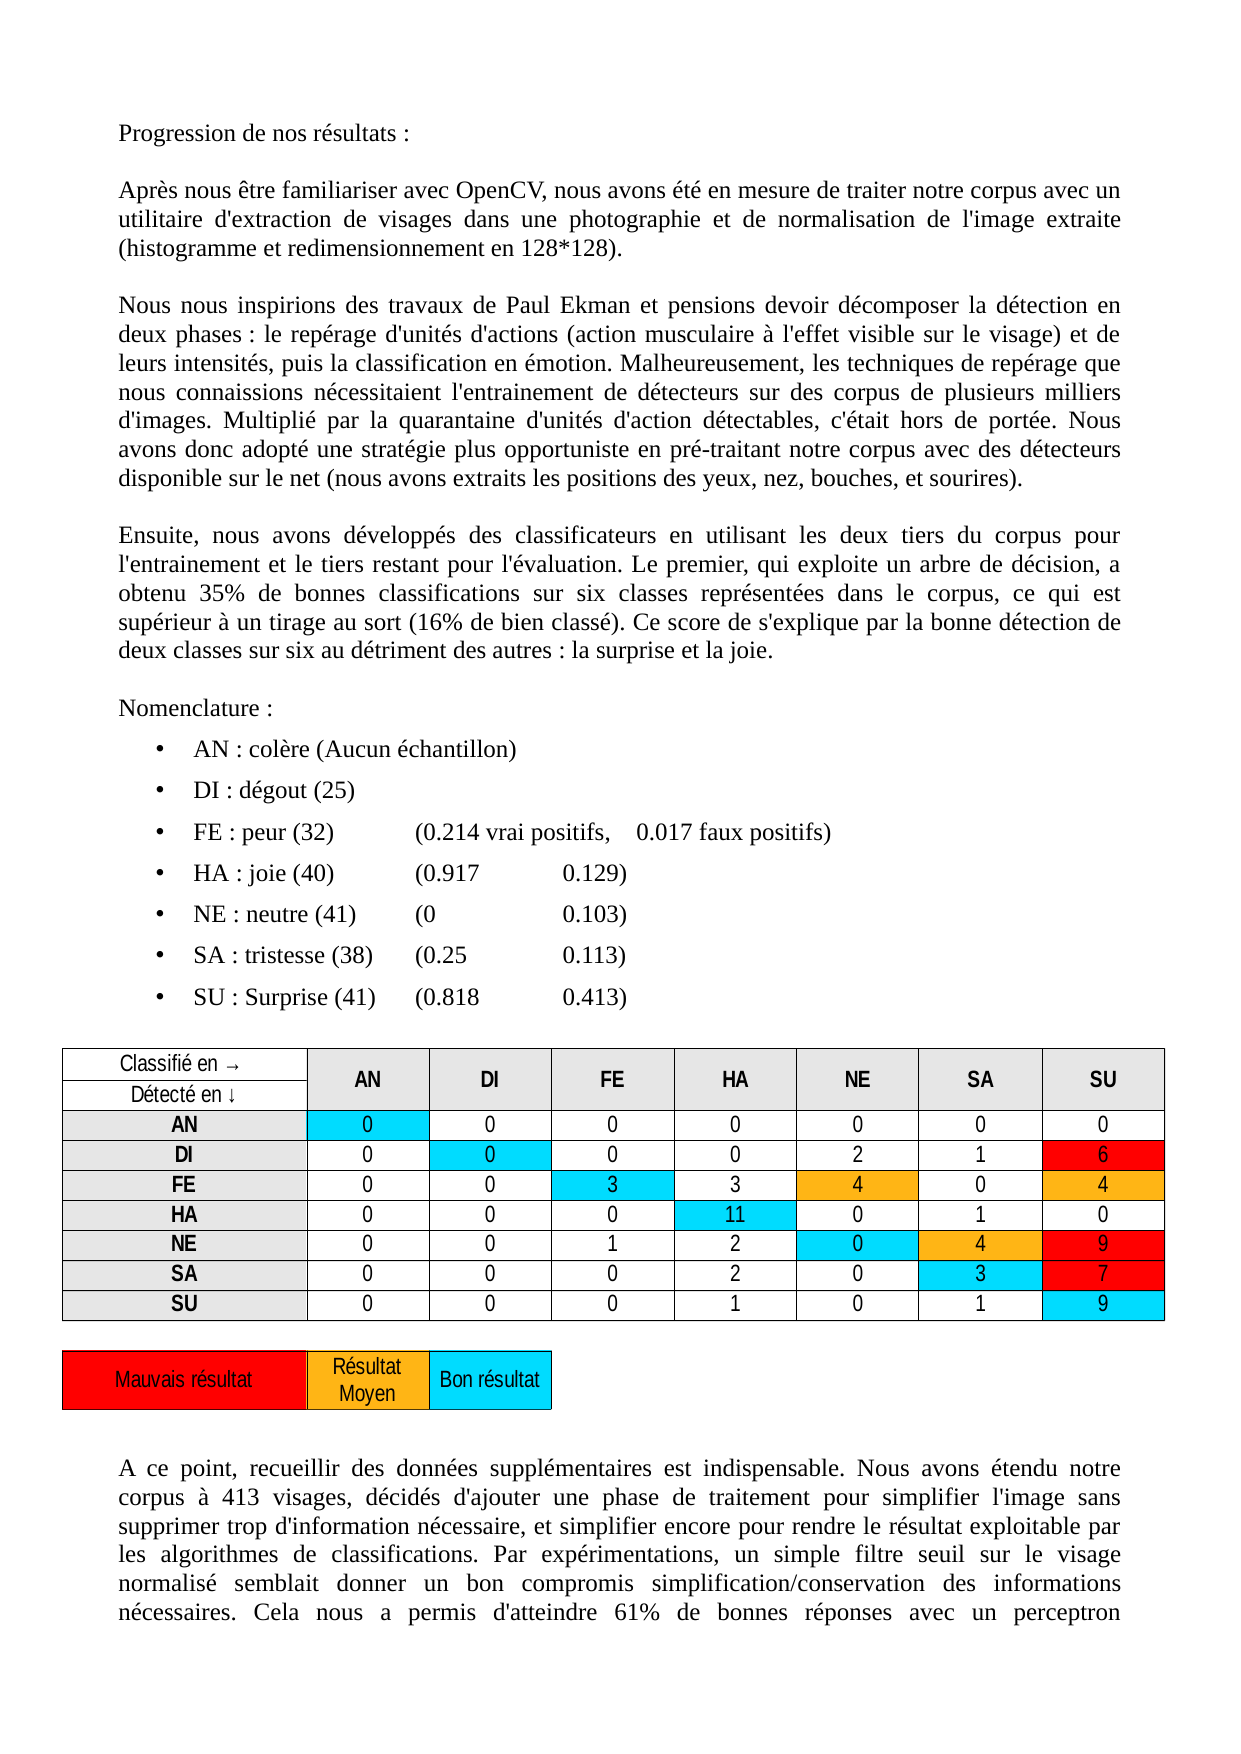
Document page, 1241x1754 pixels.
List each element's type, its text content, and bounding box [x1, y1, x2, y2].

text Après nous être familiariser avec OpenCV, nous avons été en mesure de traiter notre corpus avec un utilitaire d'extraction de visages dans une photographie et de normalisation de l'image extraite (histogramme et redimensionnement en 128*128). [118, 176, 1122, 262]
list SA : tristesse (38) (0.25 0.113) [156, 941, 1122, 969]
text Nous nous inspirions des travaux de Paul Ekman et pensions devoir décomposer la détection en deux phases : le repérage d'unités d'actions (action musculaire à l'effet visible sur le visage) et de leurs intensités, puis la classification en émotion. Malheureusement, les techniques de repérage que nous connaissions nécessitaient l'entrainement de détecteurs sur des corpus de plusieurs milliers d'images. Multiplié par la quarantaine d'unités d'action détectables, c'était hors de portée. Nous avons donc adopté une stratégie plus opportuniste en pré-traitant notre corpus avec des détecteurs disponible sur le net (nous avons extraits les positions des yeux, nez, bouches, et sourires). [118, 291, 1122, 492]
list SU : Surprise (41) (0.818 0.413) [156, 982, 1122, 1011]
list HA : joie (40) (0.917 0.129) [156, 858, 1122, 887]
text Nomenclature : [118, 693, 1122, 722]
text A ce point, recueillir des données supplémentaires est indispensable. Nous avons étendu notre corpus à 413 visages, décidés d'ajouter une phase de traitement pour simplifier l'image sans supprimer trop d'information nécessaire, et simplifier encore pour rendre le résultat exploitable par les algorithmes de classifications. Par expérimentations, un simple filtre seuil sur le visage normalisé semblait donner un bon compromis simplification/conservation des informations nécessaires. Cela nous a permis d'atteindre 61% de bonnes réponses avec un perceptron [118, 1453, 1122, 1626]
list FE : peur (32) (0.214 vrai positifs, 0.017 faux positifs) [156, 817, 1122, 846]
text Ensuite, nous avons développés des classificateurs en utilisant les deux tiers du corpus pour l'entrainement et le tiers restant pour l'évaluation. Le premier, qui exploite un arbre de décision, a obtenu 35% de bonnes classifications sur six classes représentées dans le corpus, ce qui est supérieur à un tirage au sort (16% de bien classé). Ce score de s'explique par la bonne détection de deux classes sur six au détriment des autres : la surprise et la joie. [118, 521, 1122, 664]
list DI : dégout (25) [156, 776, 1122, 804]
list NE : neutre (41) (0 0.103) [156, 899, 1122, 928]
text Progression de nos résultats : [118, 118, 1122, 147]
list AN : colère (Aucun échantillon) [156, 734, 1122, 763]
